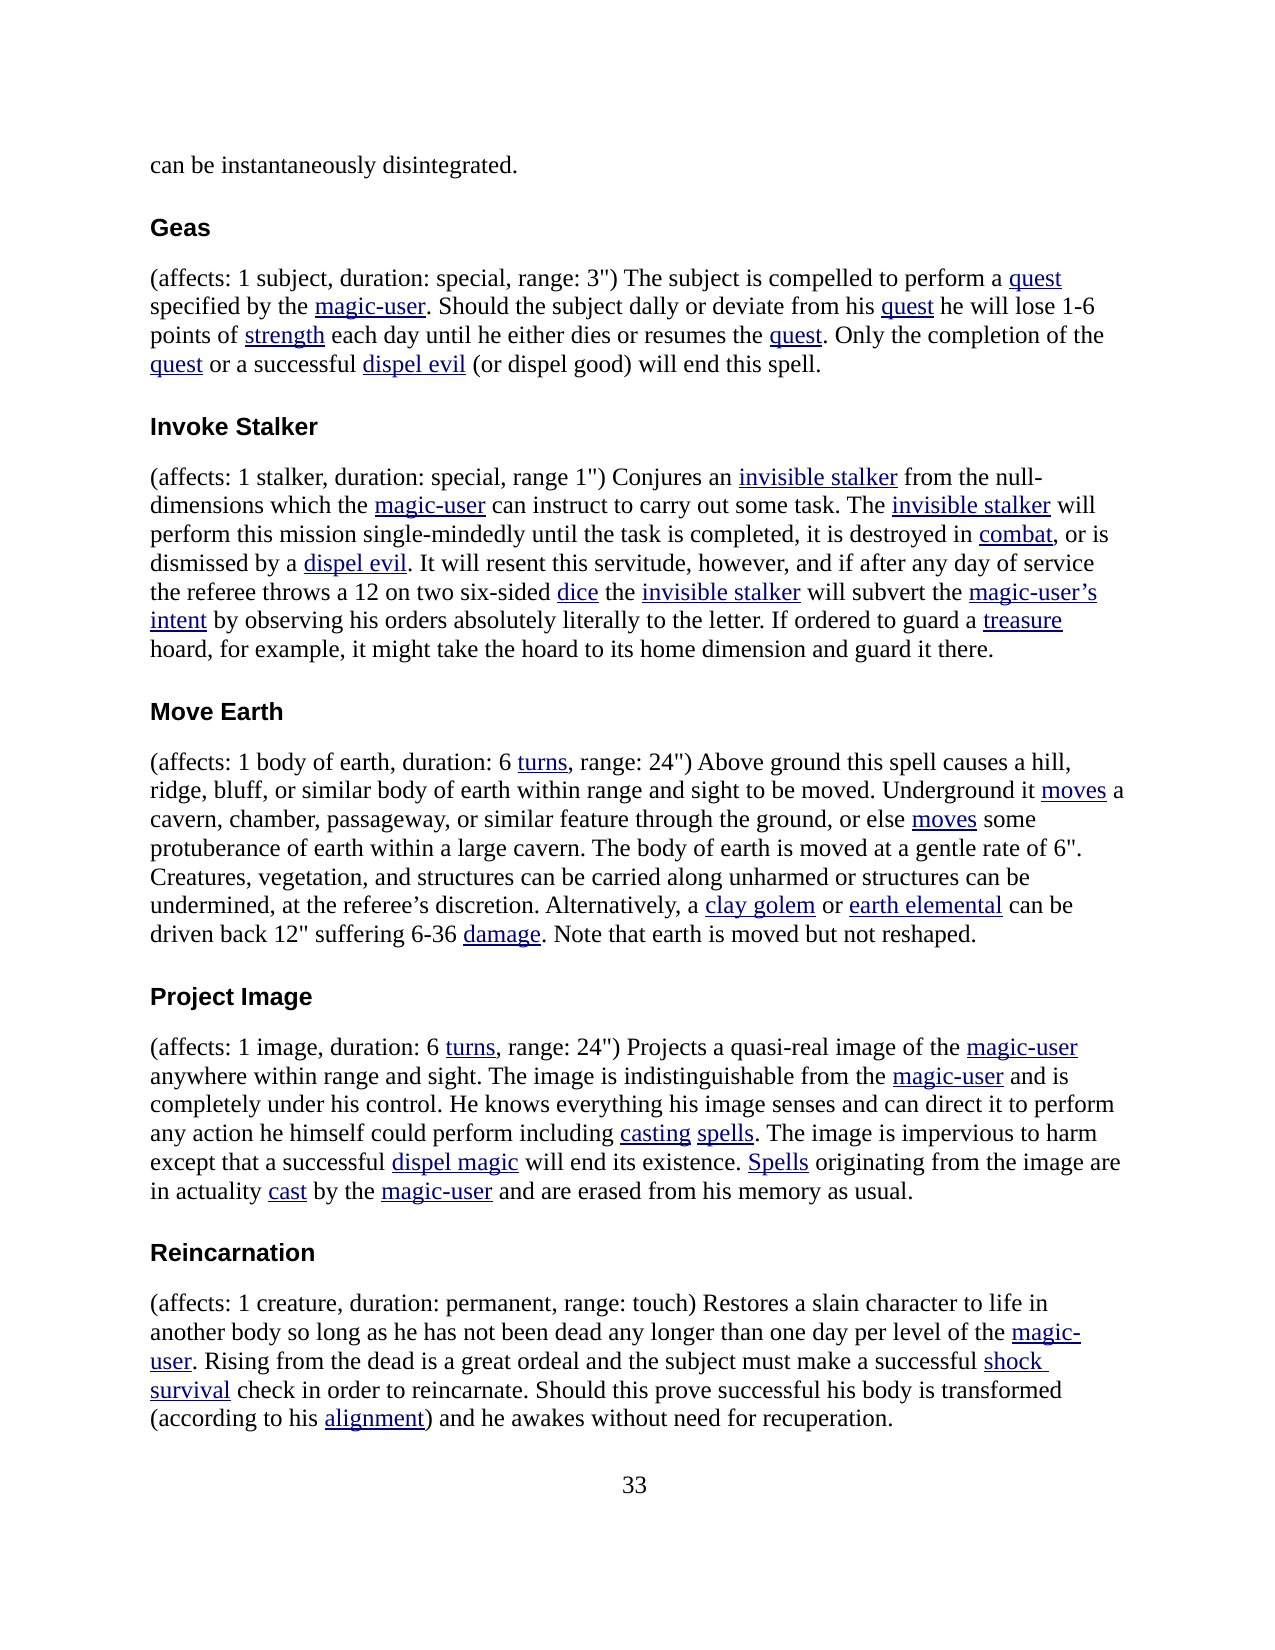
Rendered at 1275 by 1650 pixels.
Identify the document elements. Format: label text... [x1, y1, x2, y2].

text (affects: 1 image, duration: 6 turns, range: 24") Projects a quasi-real image of the magic-user anywhere within range and sight. The image is indistinguishable from the magic-user and is completely under his control. He knows everything his image senses and can direct it to perform any action he himself could perform including casting spells. The image is impervious to harm except that a successful dispel magic will end its existence. Spells originating from the image are in actuality cast by the magic-user and are erased from his memory as usual. [150, 1032, 1125, 1204]
text can be instantaneously disintegrated. [150, 150, 1125, 179]
text (affects: 1 subject, duration: special, range: 3") The subject is compelled to perform a quest specified by the magic-user. Should the subject dally or deviate from his quest he will lose 1-6 points of strength each day until he either dies or resumes the quest. Only the completion of the quest or a successful dispel evil (or dispel good) will end this spell. [150, 263, 1125, 378]
subtitle Invoke Stalker [150, 412, 1125, 440]
text (affects: 1 body of earth, duration: 6 turns, range: 24") Above ground this spell causes a hill, ridge, bluff, or similar body of earth within range and sight to be moved. Underground it moves a cavern, chamber, passageway, or similar feature through the ground, or else moves some protuberance of earth within a large cavern. The body of earth is moved at a gentle rate of 6". Creatures, vegetation, and structures can be carried along unharmed or structures can be undermined, at the referee’s discretion. Alternatively, a clay golem or earth elemental can be driven back 12" suffering 6-36 damage. Note that earth is moved but not reshaped. [150, 747, 1125, 948]
text (affects: 1 creature, duration: permanent, range: touch) Restores a slain character to life in another body so long as he has not been dead any longer than one day per level of the magic-user. Rising from the dead is a great ordeal and the subject must make a successful shock survival check in order to reincarnate. Should this prove successful his body is transformed (according to his alignment) and he awakes without need for recuperation. [150, 1288, 1125, 1432]
subtitle Move Earth [150, 697, 1125, 725]
subtitle Reincarnation [150, 1238, 1125, 1267]
subtitle Project Image [150, 982, 1125, 1011]
text (affects: 1 stalker, duration: special, range 1") Conjures an invisible stalker from the null-dimensions which the magic-user can instruct to carry out some task. The invisible stalker will perform this mission single-mindedly until the task is completed, it is destroyed in combat, or is dismissed by a dispel evil. It will resent this servitude, however, and if after any day of service the referee throws a 12 on two six-sided dice the invisible stalker will subvert the magic-user’s intent by observing his orders absolutely literally to the letter. If ordered to guard a treasure hoard, for example, it might take the hoard to its home dimension and guard it there. [150, 462, 1125, 663]
subtitle Geas [150, 213, 1125, 241]
